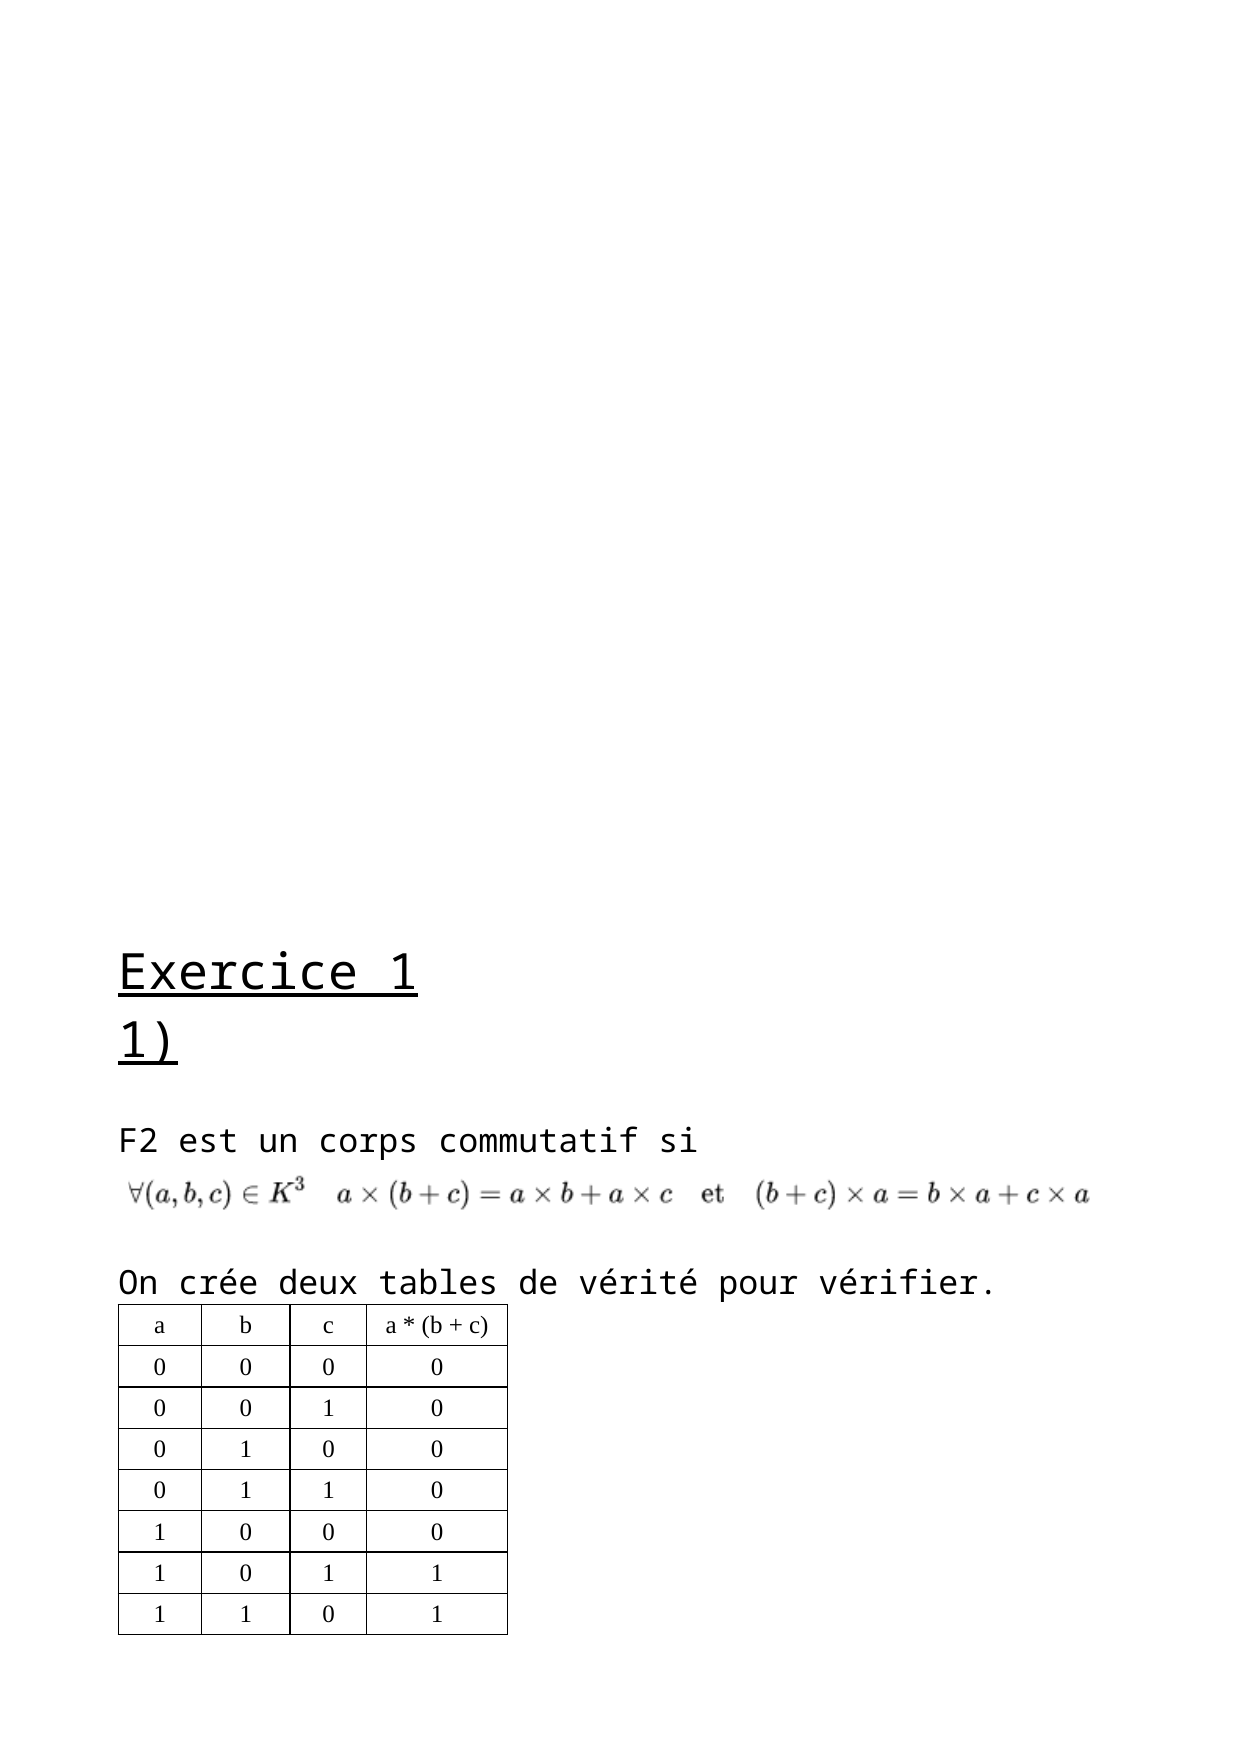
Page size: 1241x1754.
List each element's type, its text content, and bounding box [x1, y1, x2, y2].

table_cell 0 [367, 1346, 507, 1386]
table_cell 0 [291, 1429, 366, 1469]
table_cell 0 [291, 1594, 366, 1634]
table_cell 0 [367, 1388, 507, 1428]
table_cell 1 [291, 1470, 366, 1510]
table_header a [119, 1305, 201, 1345]
table_cell 0 [119, 1470, 201, 1510]
table_cell 1 [119, 1511, 201, 1551]
table_cell 0 [367, 1511, 507, 1551]
table_cell 0 [291, 1511, 366, 1551]
table_cell 1 [367, 1594, 507, 1634]
table_cell 0 [202, 1388, 289, 1428]
table_cell 1 [202, 1594, 289, 1634]
table_cell 1 [202, 1429, 289, 1469]
table_cell 0 [367, 1429, 507, 1469]
table_cell 0 [367, 1470, 507, 1510]
table_cell 0 [202, 1511, 289, 1551]
table_cell 0 [202, 1553, 289, 1593]
table_cell 1 [202, 1470, 289, 1510]
table_cell 1 [291, 1553, 366, 1593]
table_cell 1 [291, 1388, 366, 1428]
table_header b [202, 1305, 289, 1345]
table_cell 1 [367, 1553, 507, 1593]
table_cell 0 [119, 1388, 201, 1428]
table_cell 1 [119, 1594, 201, 1634]
picture [128, 1173, 1090, 1213]
table_cell 0 [119, 1429, 201, 1469]
table_cell 1 [119, 1553, 201, 1593]
table_cell 0 [291, 1346, 366, 1386]
text On crée deux tables de vérité pour vérifier. [118, 1258, 1122, 1304]
text 1) [118, 1004, 1122, 1072]
text Exercice 1 [118, 936, 1122, 1004]
text F2 est un corps commutatif si [118, 1117, 1122, 1163]
table_header a * (b + c) [367, 1305, 507, 1345]
table_cell 0 [119, 1346, 201, 1386]
table_cell 0 [202, 1346, 289, 1386]
table_header c [291, 1305, 366, 1345]
